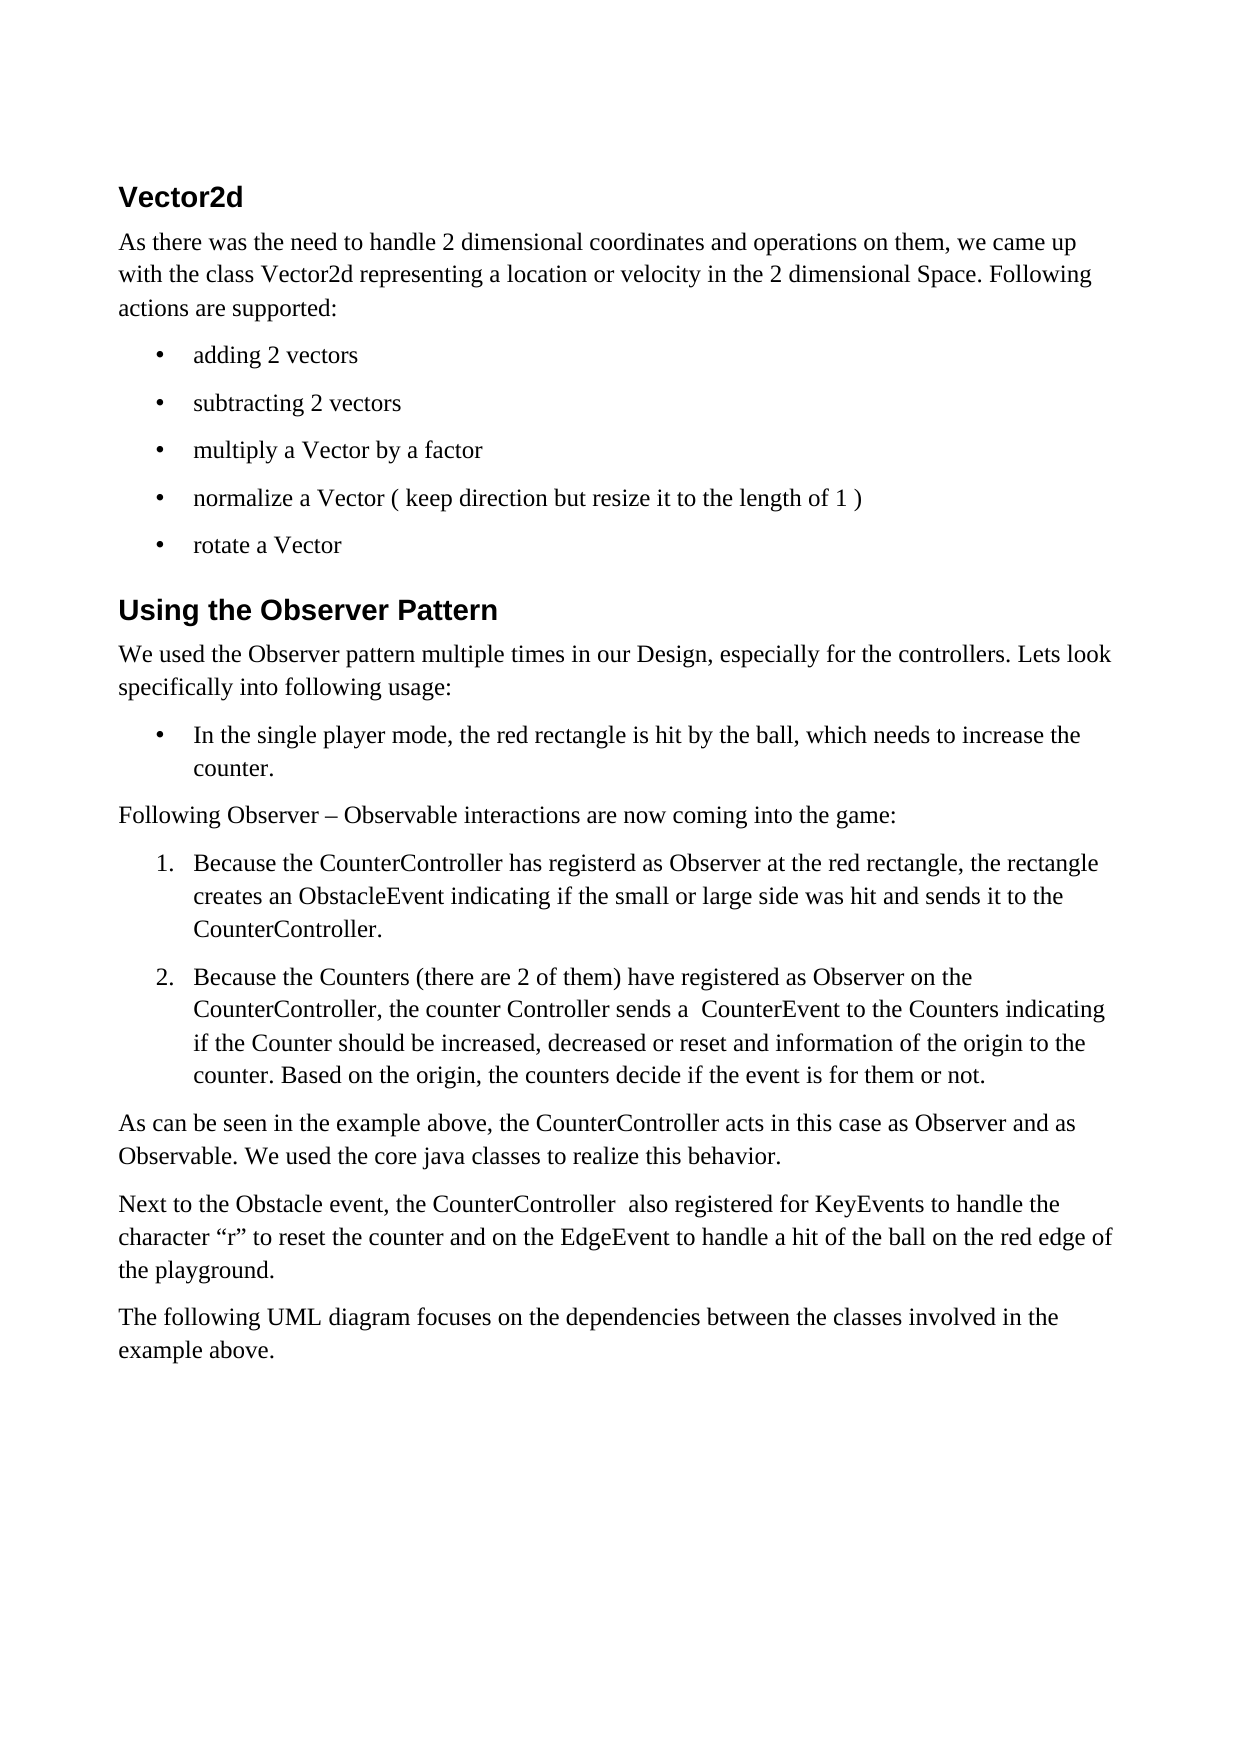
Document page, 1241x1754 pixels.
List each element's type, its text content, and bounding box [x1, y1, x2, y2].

text Next to the Obstacle event, the CounterController also registered for KeyEvents to handle the character “r” to reset the counter and on the EdgeEvent to handle a hit of the ball on the red edge of the playground. [118, 1189, 1122, 1284]
list subtracting 2 vectors [156, 388, 1122, 417]
text As can be seen in the example above, the CounterController acts in this case as Observer and as Observable. We used the core java classes to realize this behavior. [118, 1108, 1122, 1170]
list In the single player mode, the red rectangle is hit by the ball, which needs to increase the counter. [156, 720, 1122, 781]
list multiply a Vector by a factor [156, 435, 1122, 464]
list Because the Counters (there are 2 of them) have registered as Observer on the CounterController, the counter Controller sends a CounterEvent to the Counters indicating if the Counter should be increased, decreased or reset and information of the origin to the counter. Based on the origin, the counters decide if the event is for them or not. [156, 962, 1122, 1089]
list rotate a Vector [156, 531, 1122, 559]
text Following Observer – Observable interactions are now coming into the game: [118, 800, 1122, 829]
text As there was the need to handle 2 dimensional coordinates and operations on them, we came up with the class Vector2d representing a location or velocity in the 2 dimensional Space. Following actions are supported: [118, 227, 1122, 321]
list adding 2 vectors [156, 340, 1122, 369]
text We used the Observer pattern multiple times in our Design, especially for the controllers. Lets look specifically into following usage: [118, 639, 1122, 701]
list Because the CounterController has registerd as Observer at the red rectangle, the rectangle creates an ObstacleEvent indicating if the small or large side was hit and sends it to the CounterController. [156, 848, 1122, 943]
subtitle Vector2d [118, 180, 1122, 214]
text The following UML diagram focuses on the dependencies between the classes involved in the example above. [118, 1302, 1122, 1364]
list normalize a Vector ( keep direction but resize it to the length of 1 ) [156, 483, 1122, 512]
subtitle Using the Observer Pattern [118, 593, 1122, 627]
